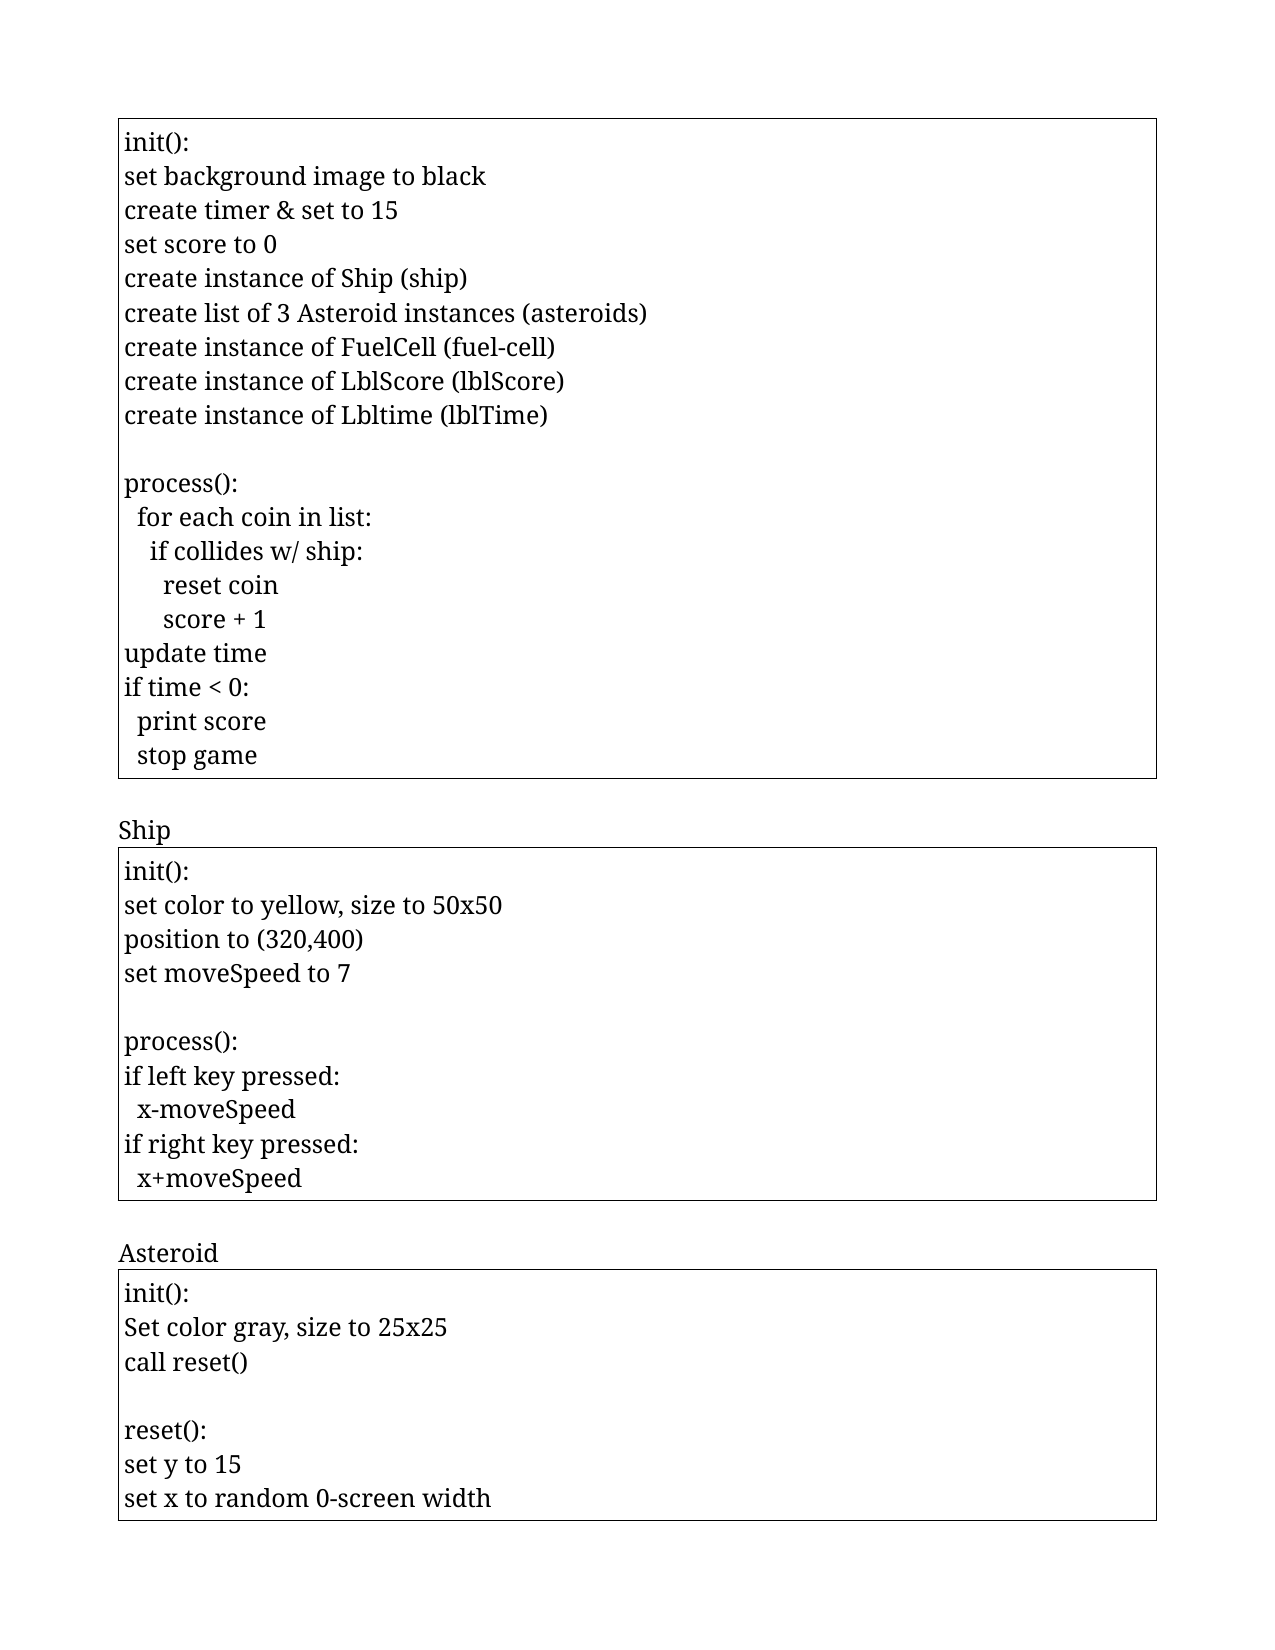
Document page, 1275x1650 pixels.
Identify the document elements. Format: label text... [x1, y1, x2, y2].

text Asteroid [118, 1235, 1157, 1269]
text Ship [118, 813, 1157, 847]
table_header init(): set background image to black create timer & set to 15 set score to 0 create instance of Ship (ship) create list of 3 Asteroid instances (asteroids) create instance of FuelCell (fuel-cell) create instance of LblScore (lblScore) create instance of Lbltime (lblTime) process(): for each coin in list: if collides w/ ship: reset coin score + 1 update time if time < 0: print score stop game [119, 119, 1156, 778]
table_header init(): set color to yellow, size to 50x50 position to (320,400) set moveSpeed to 7 process(): if left key pressed: x-moveSpeed if right key pressed: x+moveSpeed [119, 848, 1156, 1200]
table_header init(): Set color gray, size to 25x25 call reset() reset(): set y to 15 set x to random 0-screen width [119, 1270, 1156, 1520]
